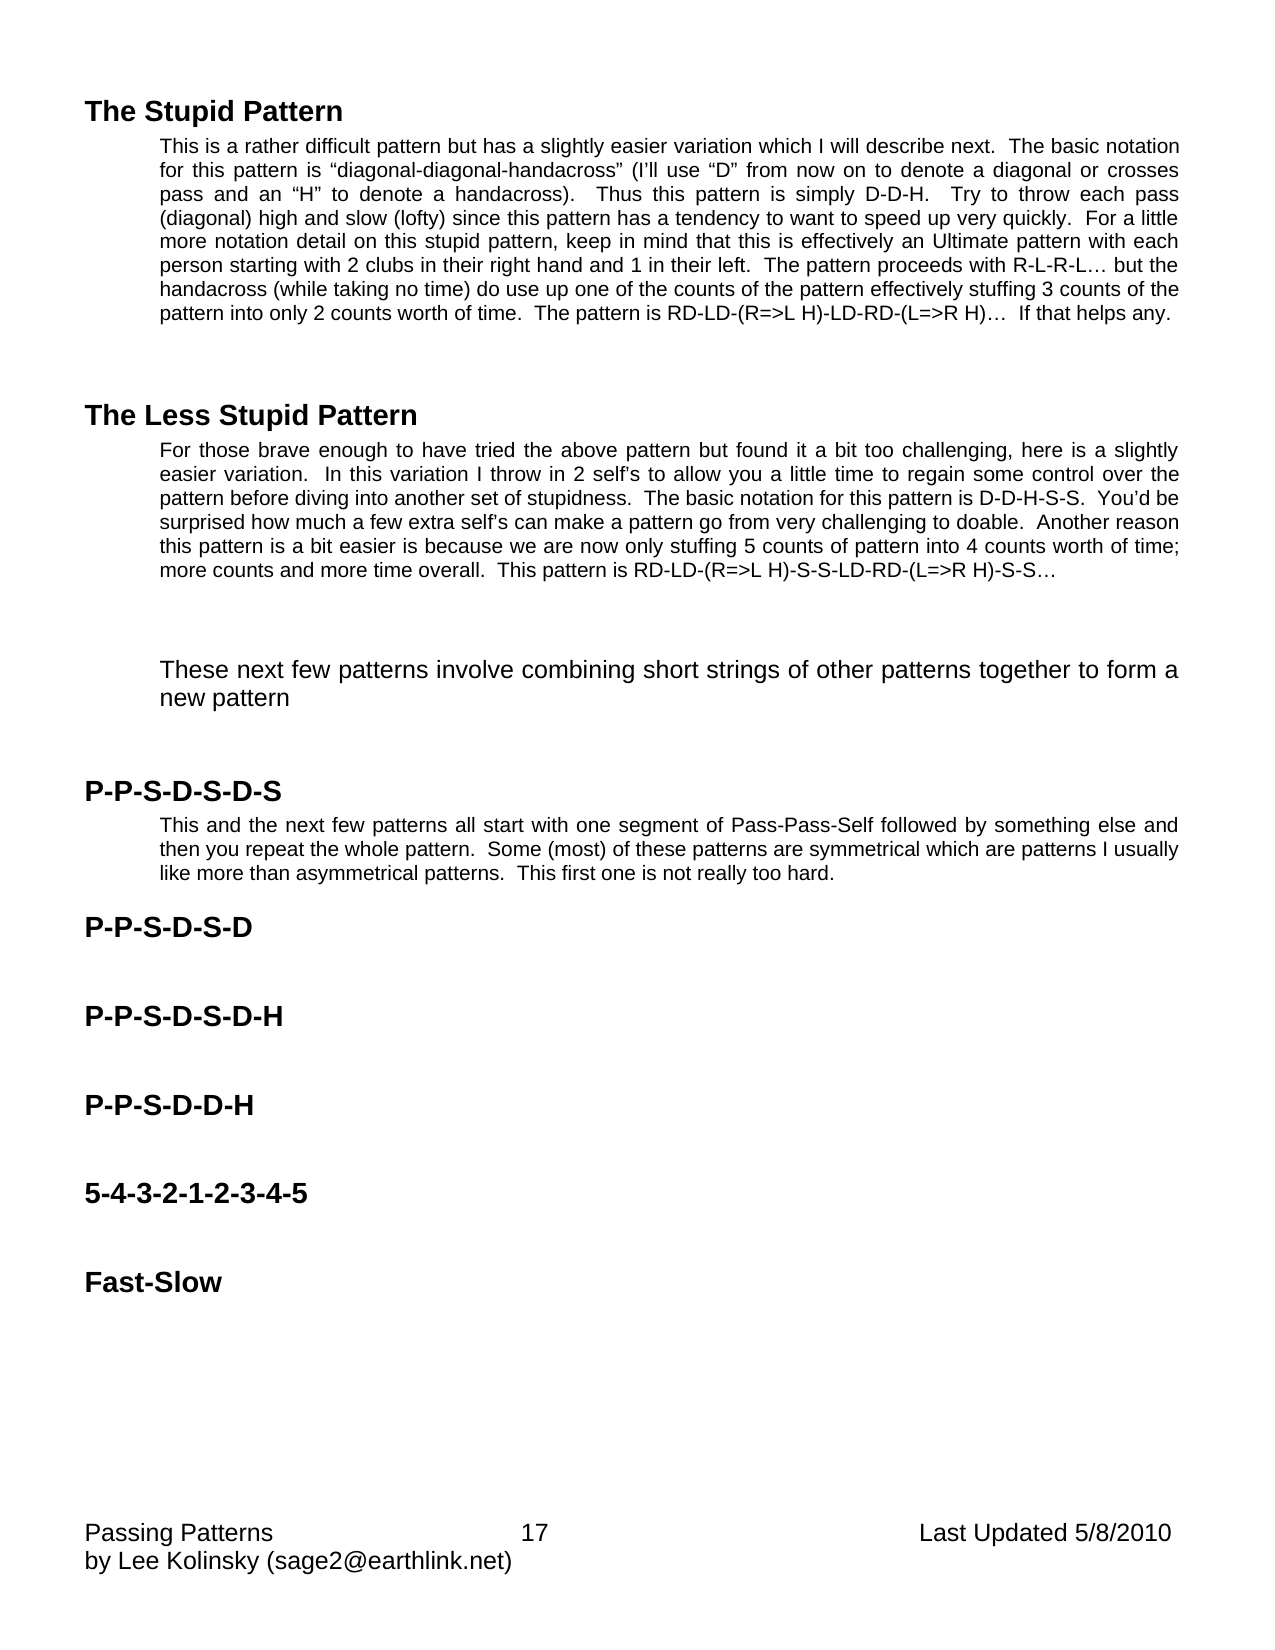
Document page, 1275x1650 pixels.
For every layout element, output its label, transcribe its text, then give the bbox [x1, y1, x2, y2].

subtitle P-P-S-D-D-H [84, 1088, 1181, 1121]
subtitle Fast-Slow [84, 1265, 1181, 1299]
text This is a rather difficult pattern but has a slightly easier variation which I will describe next. The basic notation for this pattern is “diagonal-diagonal-handacross” (I’ll use “D” from now on to denote a diagonal or crosses pass and an “H” to denote a handacross). Thus this pattern is simply D-D-H. Try to throw each pass (diagonal) high and slow (lofty) since this pattern has a tendency to want to speed up very quickly. For a little more notation detail on this stupid pattern, keep in mind that this is effectively an Ultimate pattern with each person starting with 2 clubs in their right hand and 1 in their left. The pattern proceeds with R-L-R-L… but the handacross (while taking no time) do use up one of the counts of the pattern effectively stuffing 3 counts of the pattern into only 2 counts worth of time. The pattern is RD-LD-(R=>L H)-LD-RD-(L=>R H)… If that helps any. [159, 133, 1181, 325]
subtitle 5-4-3-2-1-2-3-4-5 [84, 1176, 1181, 1210]
subtitle P-P-S-D-S-D-H [84, 999, 1181, 1032]
subtitle The Stupid Pattern [84, 94, 1181, 127]
subtitle P-P-S-D-S-D [84, 910, 1181, 944]
text This and the next few patterns all start with one segment of Pass-Pass-Self followed by something else and then you repeat the whole pattern. Some (most) of these patterns are symmetrical which are patterns I usually like more than asymmetrical patterns. This first one is not really too hard. [159, 813, 1181, 885]
subtitle The Less Stupid Pattern [84, 398, 1181, 432]
subtitle P-P-S-D-S-D-S [84, 773, 1181, 807]
text These next few patterns involve combining short strings of other patterns together to form a new pattern [159, 654, 1181, 712]
text For those brave enough to have tried the above pattern but found it a bit too challenging, here is a slightly easier variation. In this variation I throw in 2 self’s to allow you a little time to regain some control over the pattern before diving into another set of stupidness. The basic notation for this pattern is D-D-H-S-S. You’d be surprised how much a few extra self’s can make a pattern go from very challenging to doable. Another reason this pattern is a bit easier is because we are now only stuffing 5 counts of pattern into 4 counts worth of time; more counts and more time overall. This pattern is RD-LD-(R=>L H)-S-S-LD-RD-(L=>R H)-S-S… [159, 438, 1181, 582]
